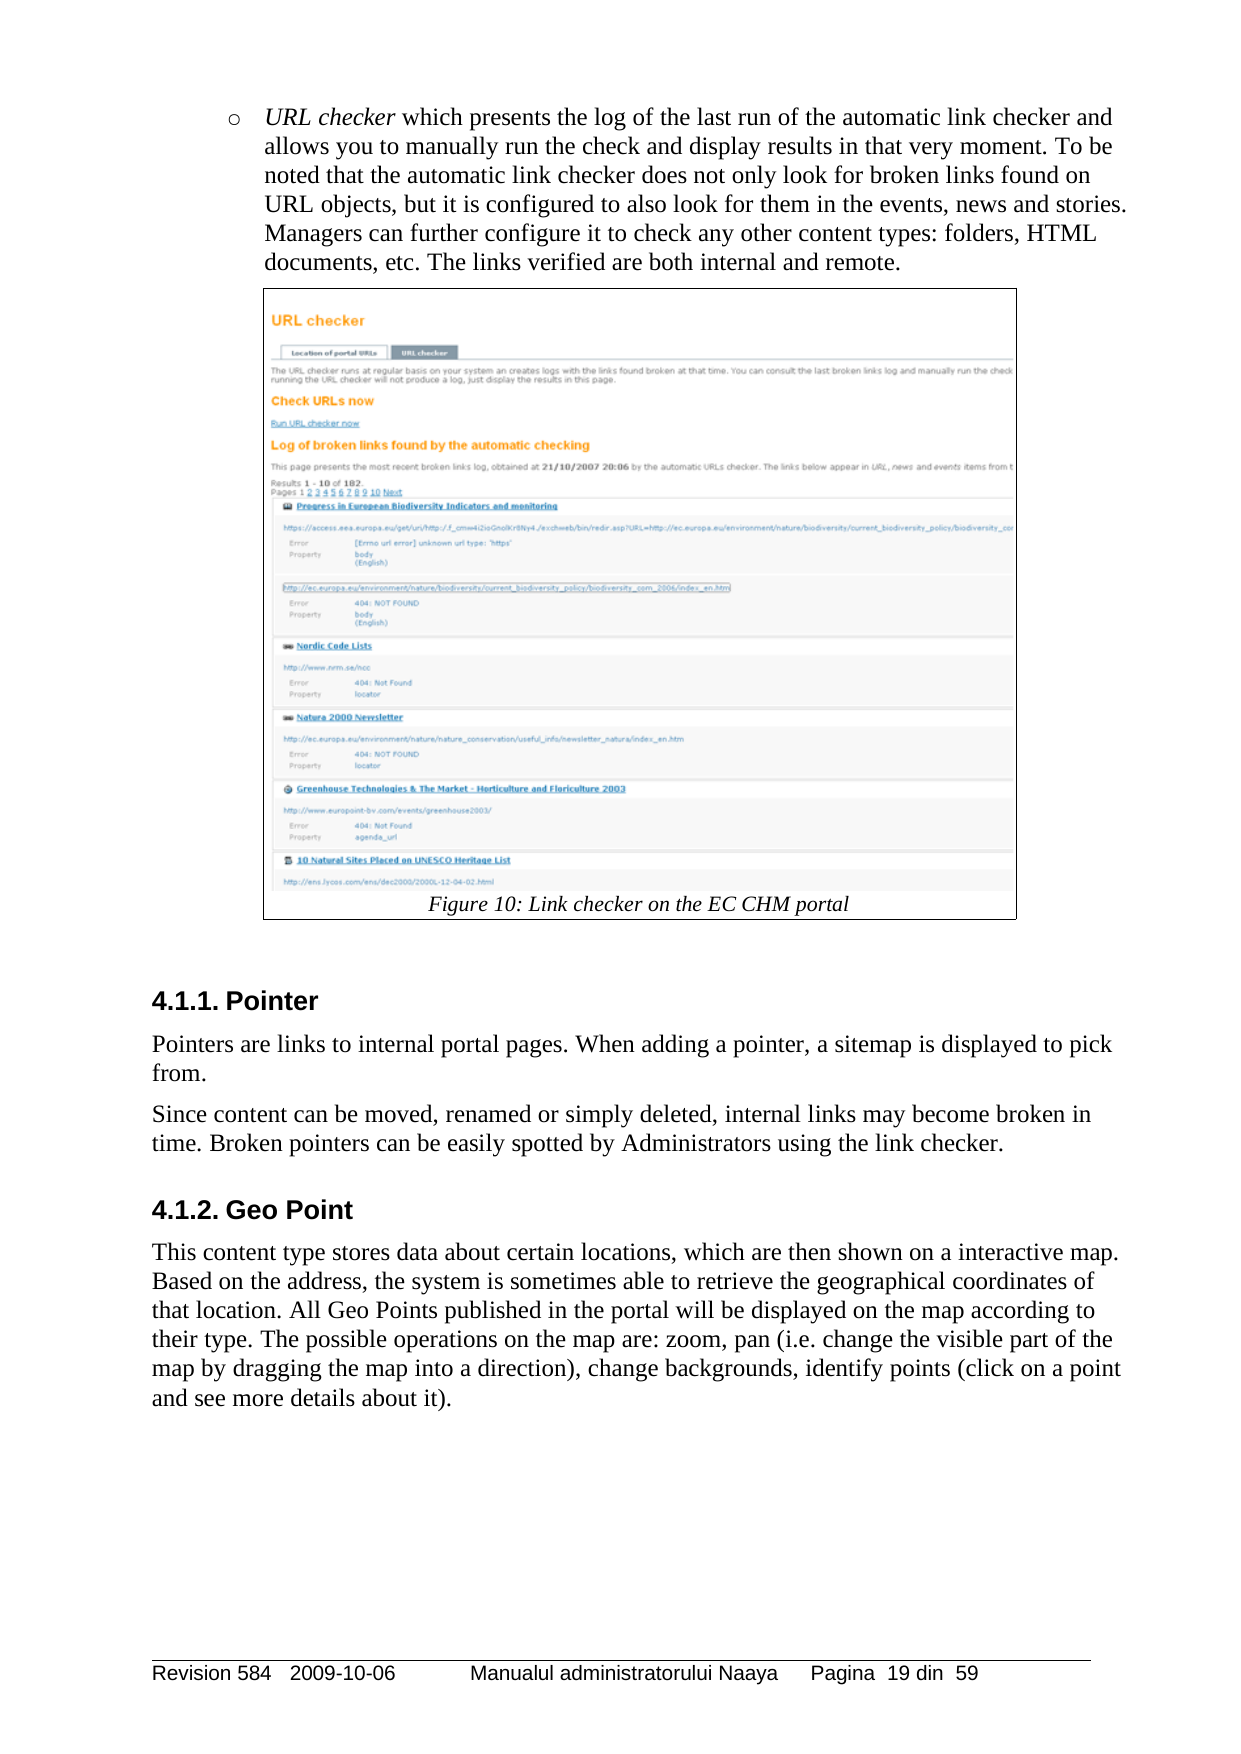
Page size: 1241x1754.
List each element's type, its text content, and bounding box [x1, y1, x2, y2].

subtitle Pointer [152, 985, 1128, 1016]
subtitle Geo Point [152, 1193, 1128, 1224]
text This content type stores data about certain locations, which are then shown on a interactive map. Based on the address, the system is sometimes able to retrieve the geographical coordinates of that location. All Geo Points published in the portal will be displayed on the map according to their type. The possible operations on the map are: zoom, pan (i.e. change the visible part of the map by dragging the map into a direction), change backgrounds, identify points (click on a point and see more details about it). [152, 1237, 1128, 1411]
list URL checker which presents the log of the last run of the automatic link checker and allows you to manually run the check and display results in that very moment. To be noted that the automatic link checker does not only look for broken links found on URL objects, but it is configured to also look for them in the events, news and stories. Managers can further configure it to check any other content types: folders, HTML documents, etc. The links verified are both internal and remote. [227, 102, 1128, 276]
text Pointers are links to internal portal pages. When adding a pointer, a sitemap is displayed to pick from. [152, 1029, 1128, 1087]
text Since content can be moved, renamed or simply deleted, internal links may become broken in time. Broken pointers can be easily spotted by Administrators using the link checker. [152, 1099, 1128, 1157]
text Figure 10: Link checker on the EC CHM portal [266, 891, 1013, 916]
